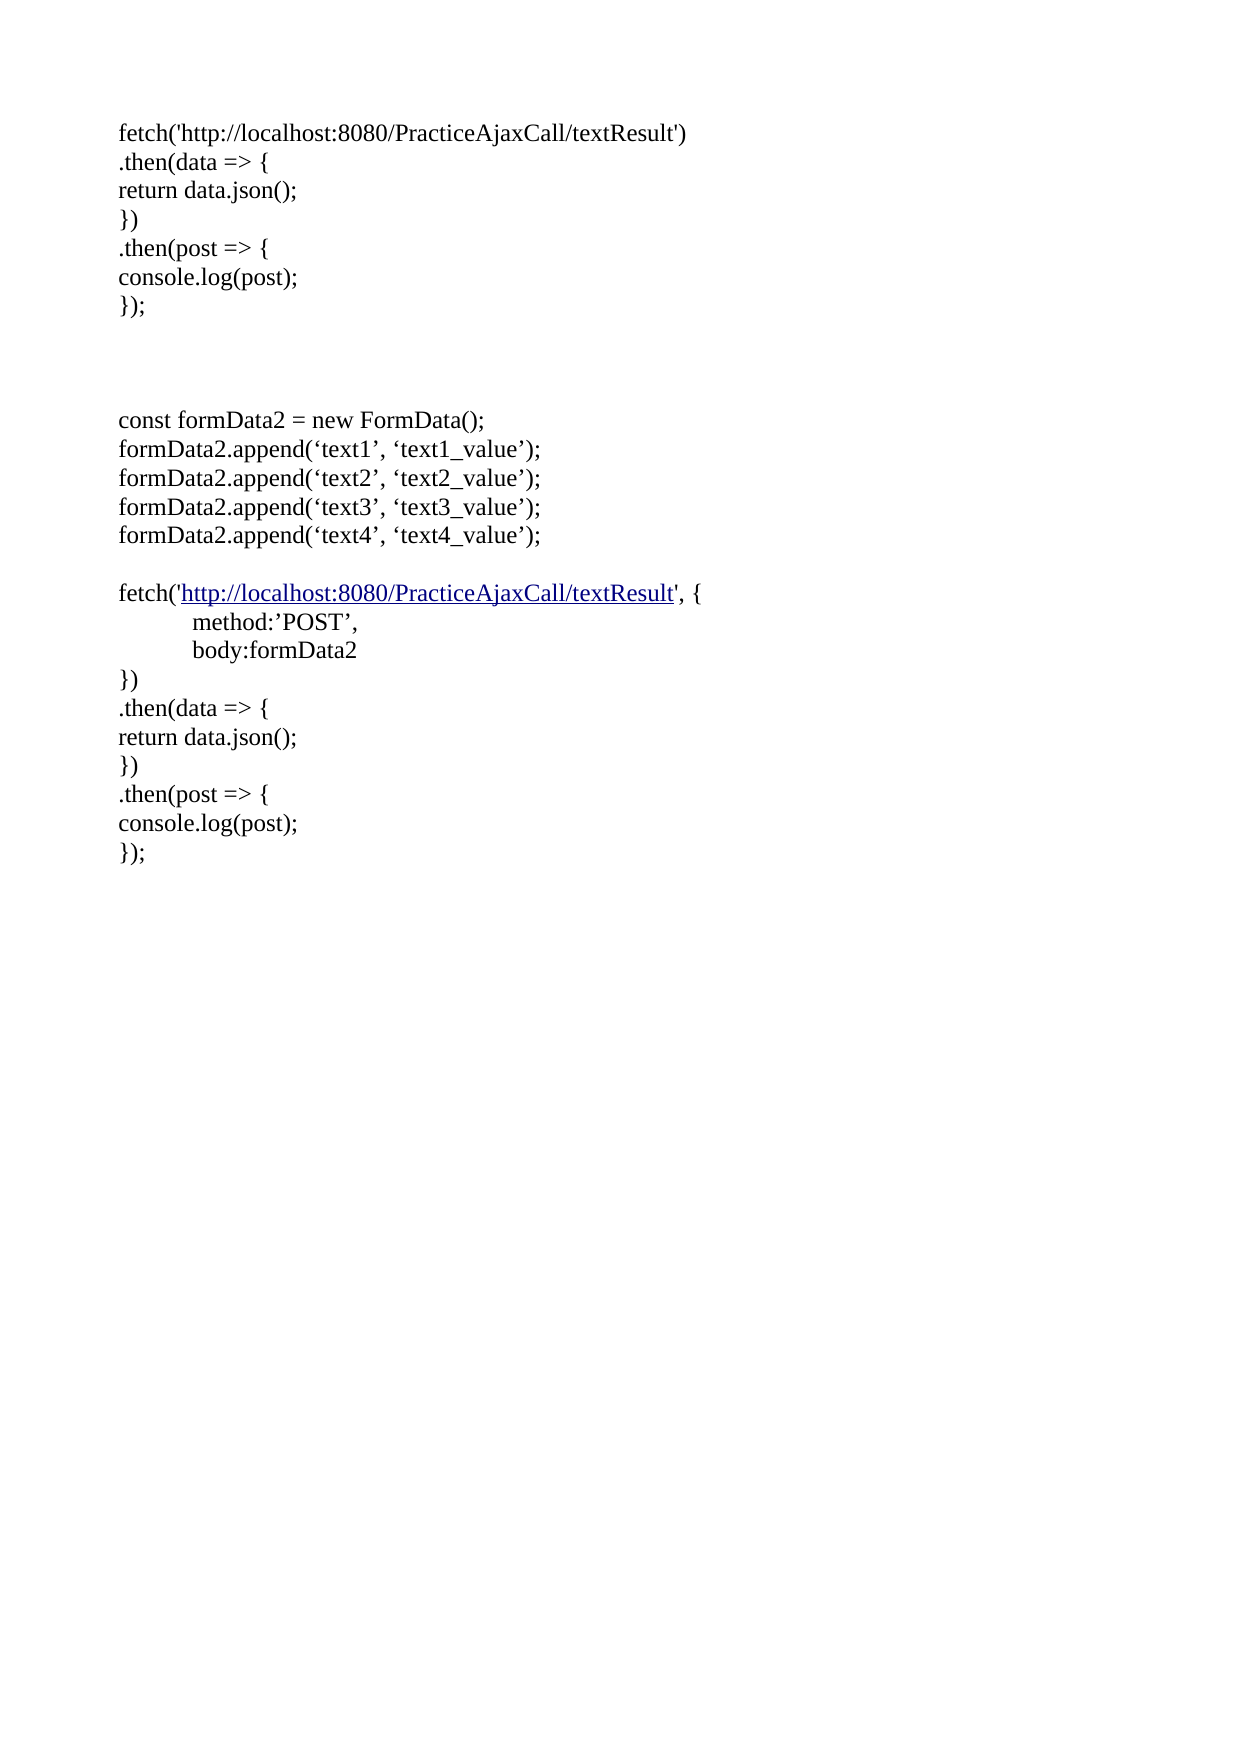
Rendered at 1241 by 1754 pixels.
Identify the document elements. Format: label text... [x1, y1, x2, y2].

text return data.json(); [118, 176, 1122, 204]
text formData2.append(‘text3’, ‘text3_value’); [118, 492, 1122, 521]
text console.log(post); [118, 262, 1122, 291]
text const formData2 = new FormData(); [118, 406, 1122, 434]
text fetch('http://localhost:8080/PracticeAjaxCall/textResult', { [118, 578, 1122, 607]
text formData2.append(‘text1’, ‘text1_value’); [118, 434, 1122, 463]
text }); [118, 837, 1122, 866]
text formData2.append(‘text2’, ‘text2_value’); [118, 463, 1122, 492]
text method:’POST’, [118, 607, 1122, 636]
text .then(post => { [118, 779, 1122, 808]
text console.log(post); [118, 808, 1122, 837]
text body:formData2 [118, 636, 1122, 664]
text }) [118, 751, 1122, 779]
text }) [118, 204, 1122, 233]
text .then(post => { [118, 233, 1122, 262]
text }); [118, 291, 1122, 319]
text .then(data => { [118, 147, 1122, 176]
text formData2.append(‘text4’, ‘text4_value’); [118, 521, 1122, 549]
text }) [118, 664, 1122, 693]
text fetch('http://localhost:8080/PracticeAjaxCall/textResult') [118, 118, 1122, 147]
text .then(data => { [118, 693, 1122, 722]
text return data.json(); [118, 722, 1122, 751]
